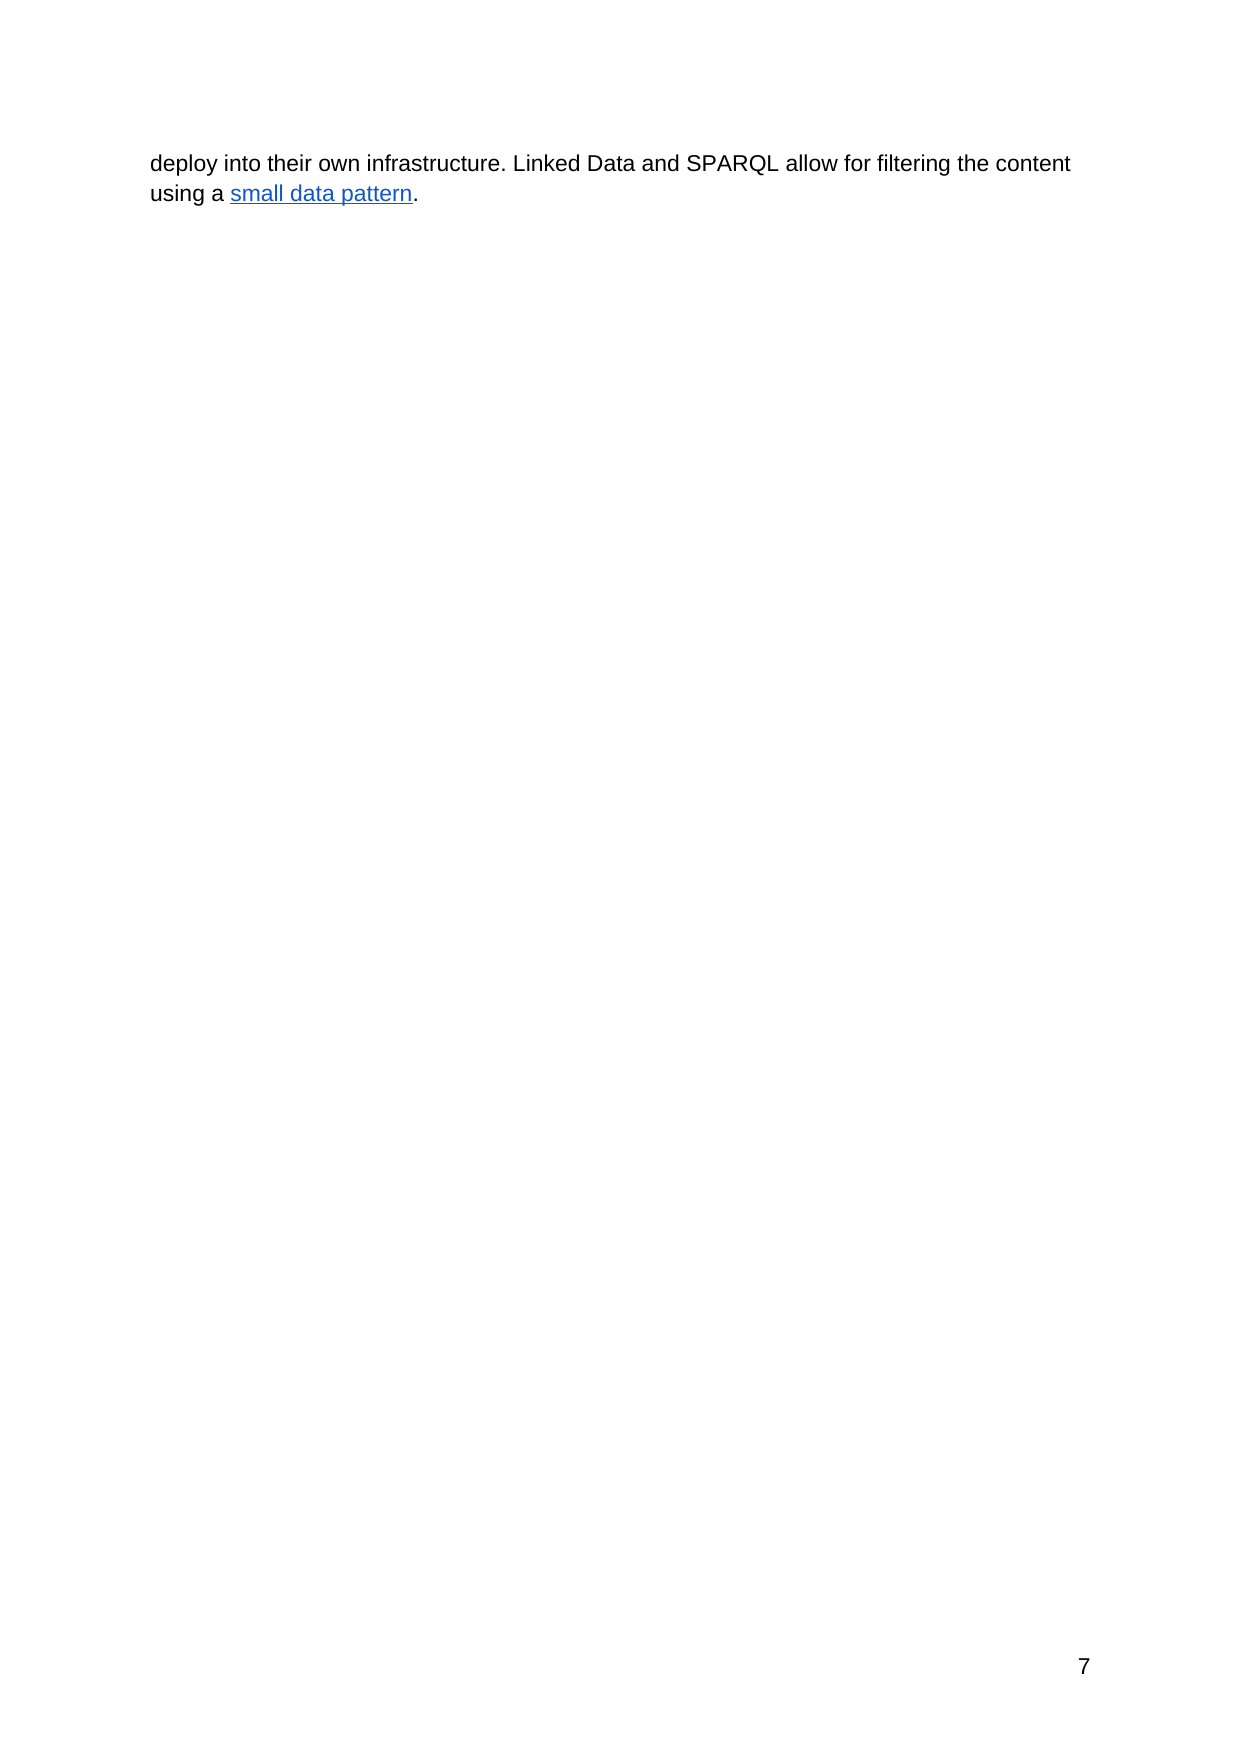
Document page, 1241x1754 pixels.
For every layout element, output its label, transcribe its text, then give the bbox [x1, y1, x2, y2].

text deploy into their own infrastructure. Linked Data and SPARQL allow for filtering the content using a small data pattern. [150, 150, 1090, 207]
